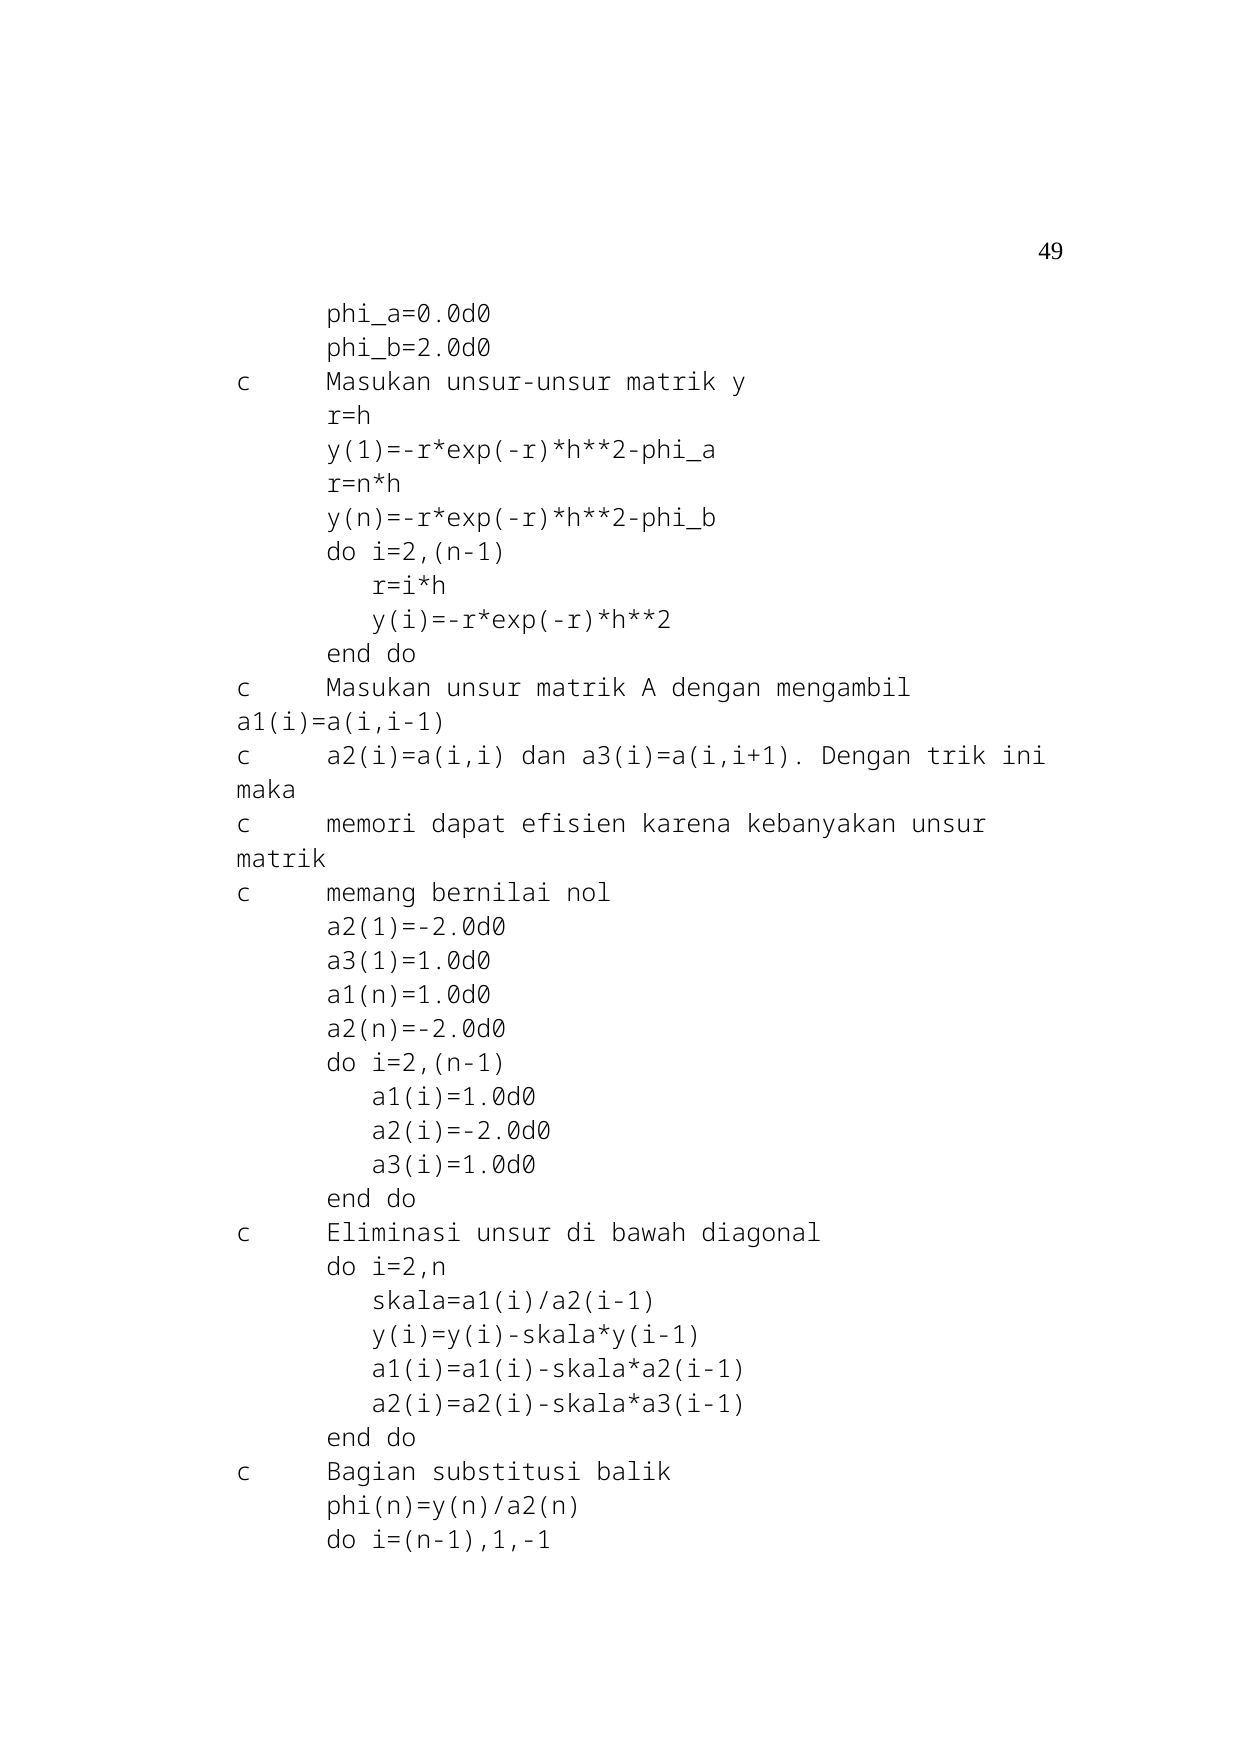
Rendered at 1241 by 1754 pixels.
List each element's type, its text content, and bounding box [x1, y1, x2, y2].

text a3(i)=1.0d0 [236, 1147, 1063, 1181]
text do i=(n-1),1,-1 [236, 1521, 1063, 1556]
text c Bagian substitusi balik [236, 1453, 1063, 1487]
text r=h [236, 397, 1063, 431]
text c Masukan unsur-unsur matrik y [236, 363, 1063, 397]
text c Masukan unsur matrik A dengan mengambil a1(i)=a(i,i-1) [236, 670, 1063, 738]
text a1(i)=a1(i)-skala*a2(i-1) [236, 1351, 1063, 1385]
text c Eliminasi unsur di bawah diagonal [236, 1215, 1063, 1249]
text phi_b=2.0d0 [236, 329, 1063, 363]
text a3(1)=1.0d0 [236, 942, 1063, 976]
text c a2(i)=a(i,i) dan a3(i)=a(i,i+1). Dengan trik ini maka [236, 738, 1063, 806]
text a2(i)=-2.0d0 [236, 1113, 1063, 1147]
text r=i*h [236, 568, 1063, 602]
text a1(n)=1.0d0 [236, 976, 1063, 1011]
text y(n)=-r*exp(-r)*h**2-phi_b [236, 499, 1063, 534]
text c memang bernilai nol [236, 874, 1063, 908]
text do i=2,n [236, 1249, 1063, 1283]
text do i=2,(n-1) [236, 1044, 1063, 1079]
text end do [236, 1419, 1063, 1453]
text do i=2,(n-1) [236, 534, 1063, 568]
text r=n*h [236, 466, 1063, 499]
text a2(1)=-2.0d0 [236, 908, 1063, 942]
text phi(n)=y(n)/a2(n) [236, 1487, 1063, 1521]
text c memori dapat efisien karena kebanyakan unsur matrik [236, 806, 1063, 874]
text y(i)=-r*exp(-r)*h**2 [236, 602, 1063, 636]
text y(1)=-r*exp(-r)*h**2-phi_a [236, 431, 1063, 466]
text phi_a=0.0d0 [236, 295, 1063, 329]
text skala=a1(i)/a2(i-1) [236, 1283, 1063, 1317]
text y(i)=y(i)-skala*y(i-1) [236, 1317, 1063, 1351]
text end do [236, 636, 1063, 670]
text a2(n)=-2.0d0 [236, 1011, 1063, 1044]
text end do [236, 1181, 1063, 1215]
text a1(i)=1.0d0 [236, 1079, 1063, 1113]
text a2(i)=a2(i)-skala*a3(i-1) [236, 1385, 1063, 1419]
